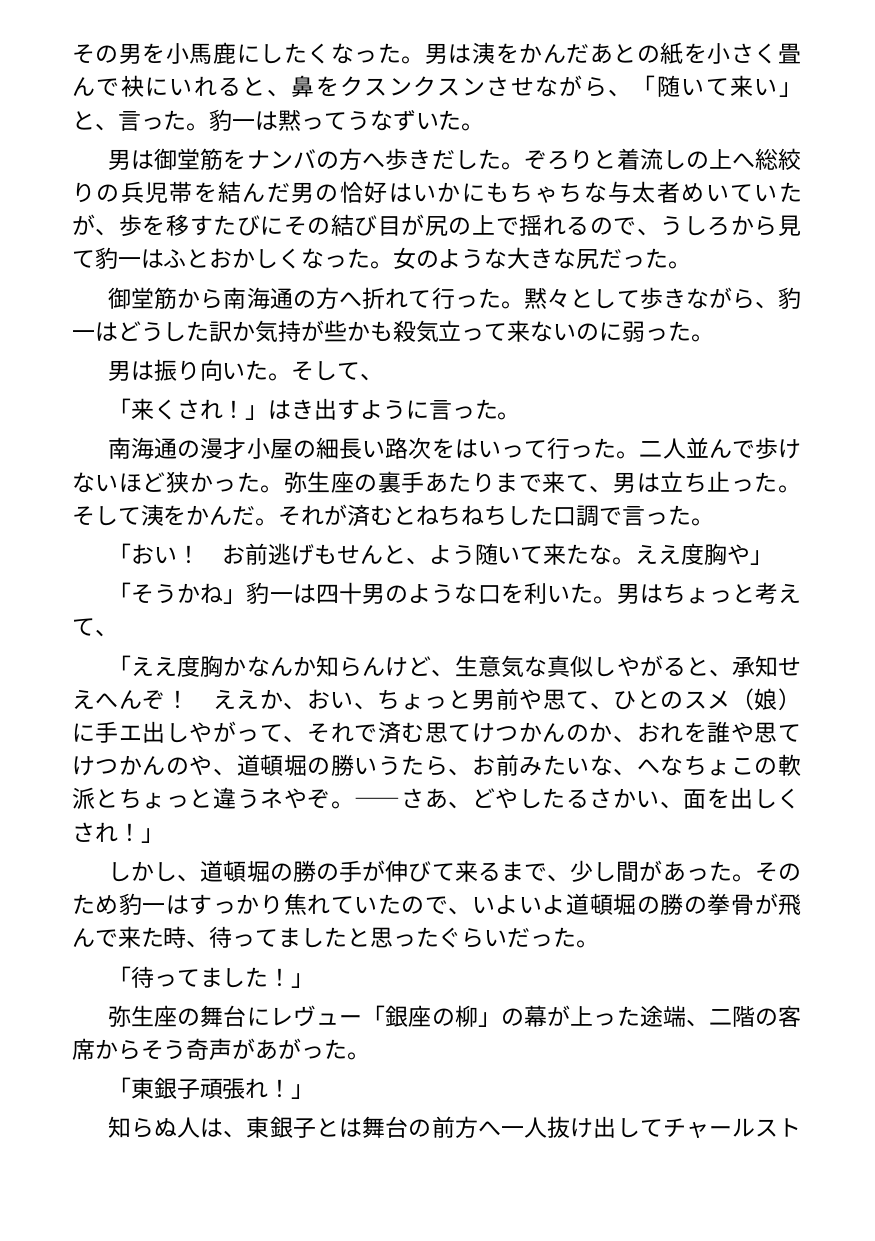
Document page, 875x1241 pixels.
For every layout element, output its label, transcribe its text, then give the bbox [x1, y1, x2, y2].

text 「おい！ お前逃げもせんと、よう随いて来たな。ええ度胸や」 [72, 537, 802, 570]
text しかし、道頓堀の勝の手が伸びて来るまで、少し間があった。そのため豹一はすっかり焦れていたので、いよいよ道頓堀の勝の拳骨が飛んで来た時、待ってましたと思ったぐらいだった。 [72, 854, 802, 953]
text 「待ってました！」 [72, 959, 802, 993]
text 「ええ度胸かなんか知らんけど、生意気な真似しやがると、承知せえへんぞ！ ええか、おい、ちょっと男前や思て、ひとのスメ（娘）に手エ出しやがって、それで済む思てけつかんのか、おれを誰や思てけつかんのや、道頓堀の勝いうたら、お前みたいな、へなちょこの軟派とちょっと違うネやぞ。――さあ、どやしたるさかい、面を出しくされ！」 [72, 648, 802, 848]
text 男は振り向いた。そして、 [72, 353, 802, 386]
text その男を小馬鹿にしたくなった。男は洟をかんだあとの紙を小さく畳んで袂にいれると、鼻をクスンクスンさせながら、「随いて来い」と、言った。豹一は黙ってうなずいた。 [72, 36, 802, 136]
text 「来くされ！」はき出すように言った。 [72, 392, 802, 425]
text 南海通の漫才小屋の細長い路次をはいって行った。二人並んで歩けないほど狭かった。弥生座の裏手あたりまで来て、男は立ち止った。そして洟をかんだ。それが済むとねちねちした口調で言った。 [72, 431, 802, 531]
text 「そうかね」豹一は四十男のような口を利いた。男はちょっと考えて、 [72, 576, 802, 642]
text 御堂筋から南海通の方へ折れて行った。黙々として歩きながら、豹一はどうした訳か気持が些かも殺気立って来ないのに弱った。 [72, 281, 802, 347]
text 「東銀子頑張れ！」 [72, 1071, 802, 1104]
text 男は御堂筋をナンバの方へ歩きだした。ぞろりと着流しの上へ総絞りの兵児帯を結んだ男の恰好はいかにもちゃちな与太者めいていたが、歩を移すたびにその結び目が尻の上で揺れるので、うしろから見て豹一はふとおかしくなった。女のような大きな尻だった。 [72, 142, 802, 274]
text 知らぬ人は、東銀子とは舞台の前方へ一人抜け出してチャールスト [72, 1110, 802, 1143]
text 弥生座の舞台にレヴュー「銀座の柳」の幕が上った途端、二階の客席からそう奇声があがった。 [72, 998, 802, 1065]
